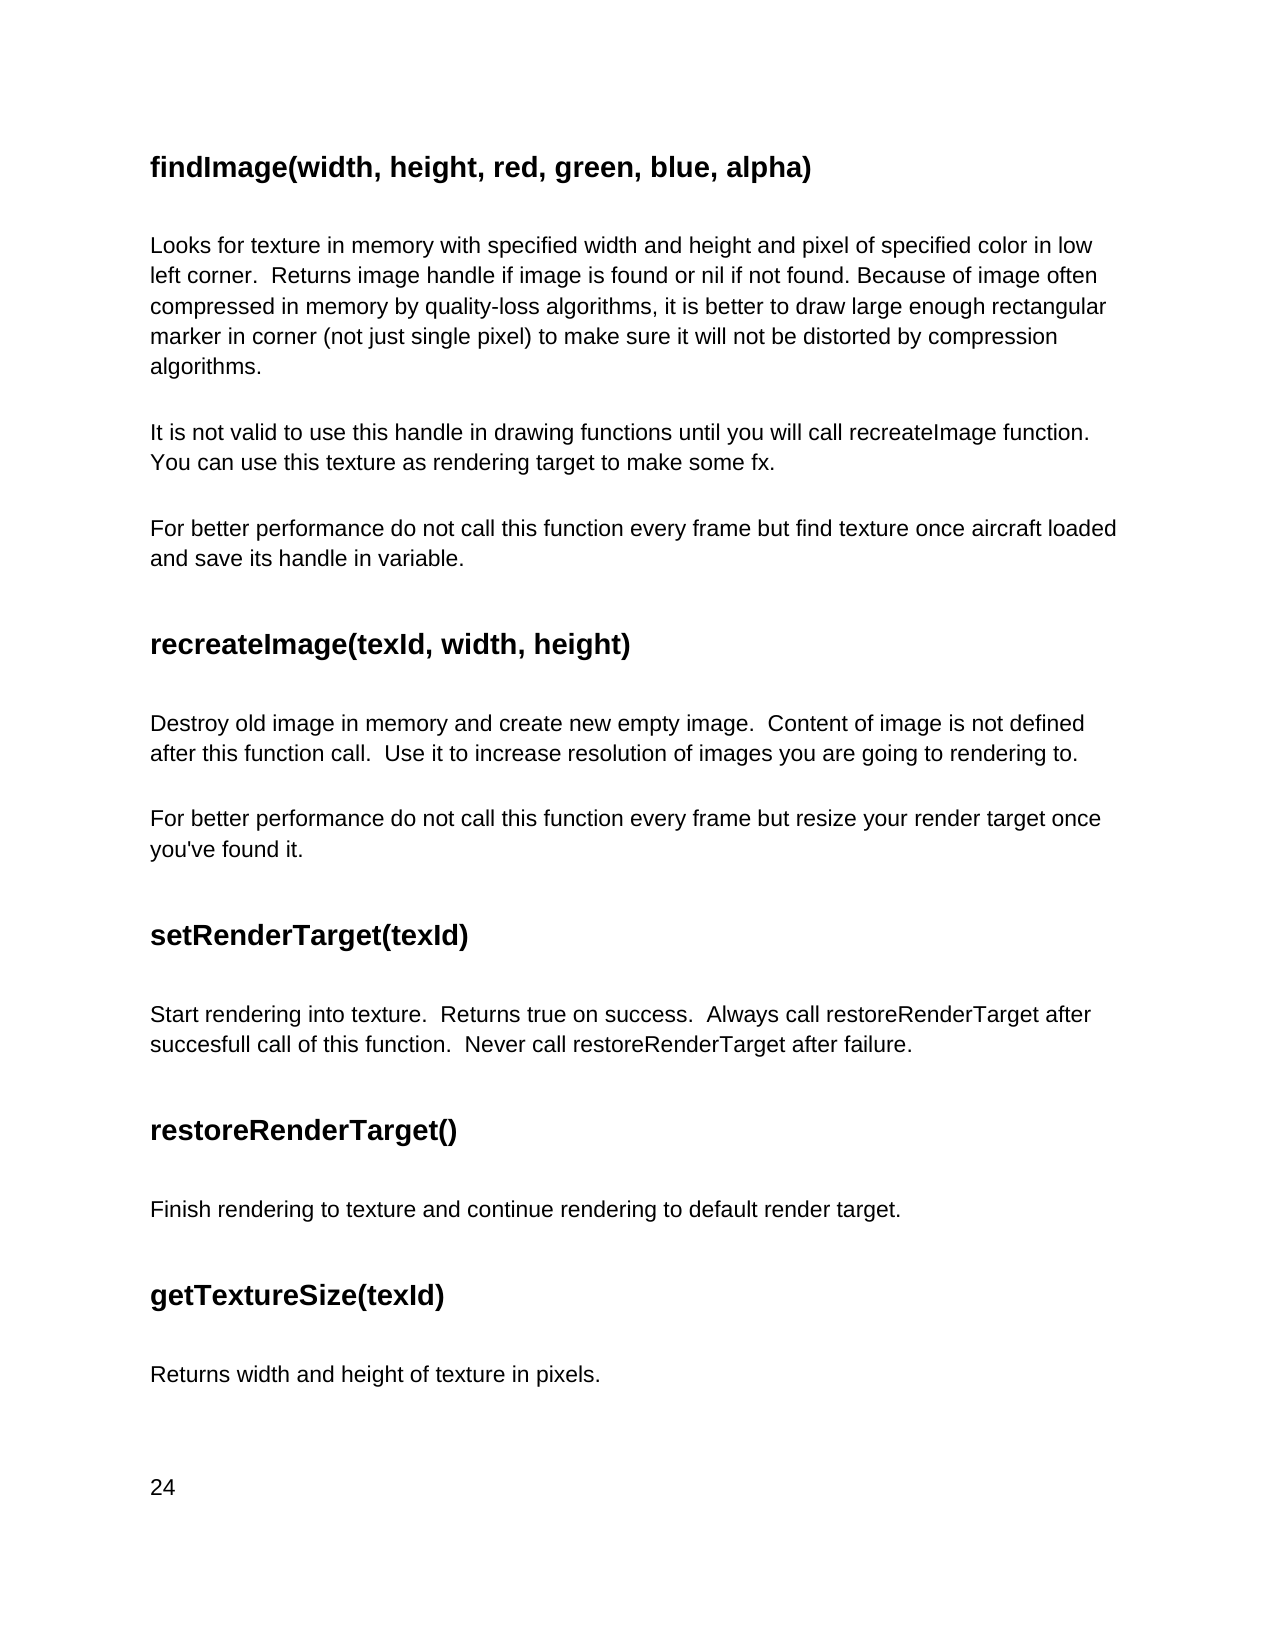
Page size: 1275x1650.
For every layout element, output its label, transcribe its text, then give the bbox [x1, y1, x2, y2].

text It is not valid to use this handle in drawing functions until you will call recreateImage function. You can use this texture as rendering target to make some fx. [150, 419, 1125, 475]
text Start rendering into texture. Returns true on success. Always call restoreRenderTarget after succesfull call of this function. Never call restoreRenderTarget after failure. [150, 1001, 1125, 1057]
subtitle getTextureSize(texId) [150, 1278, 1125, 1312]
text For better performance do not call this function every frame but find texture once aircraft loaded and save its handle in variable. [150, 514, 1125, 571]
text Destroy old image in memory and create new empty image. Content of image is not defined after this function call. Use it to increase resolution of images you are going to rendering to. [150, 709, 1125, 766]
subtitle setRenderTarget(texId) [150, 918, 1125, 952]
subtitle restoreRenderTarget() [150, 1113, 1125, 1147]
subtitle recreateImage(texId, width, height) [150, 627, 1125, 661]
text Finish rendering to texture and continue rendering to default render target. [150, 1196, 1125, 1222]
text Returns width and height of texture in pixels. [150, 1361, 1125, 1387]
text Looks for texture in memory with specified width and height and pixel of specified color in low left corner. Returns image handle if image is found or nil if not found. Because of image often compressed in memory by quality-loss algorithms, it is better to draw large enough rectangular marker in corner (not just single pixel) to make sure it will not be distorted by compression algorithms. [150, 232, 1125, 379]
text For better performance do not call this function every frame but resize your render target once you've found it. [150, 805, 1125, 862]
subtitle findImage(width, height, red, green, blue, alpha) [150, 150, 1125, 183]
